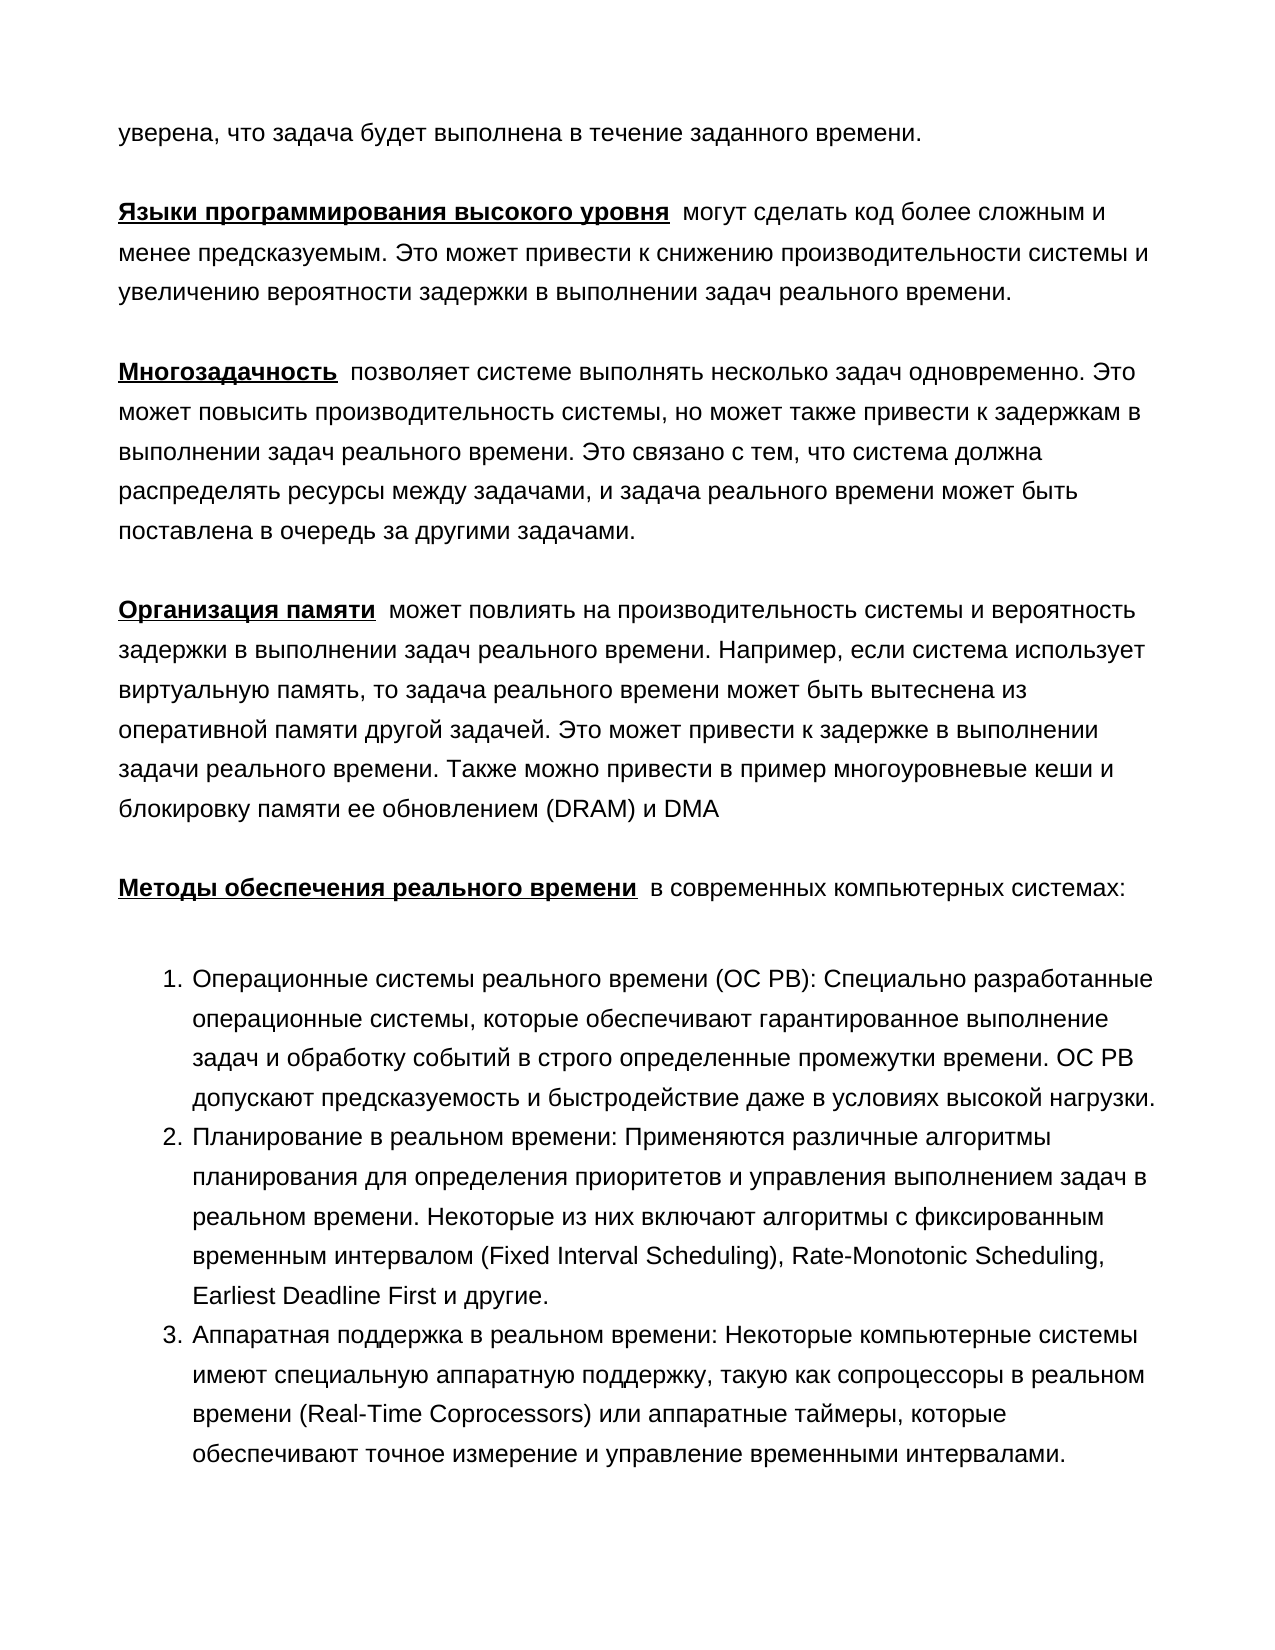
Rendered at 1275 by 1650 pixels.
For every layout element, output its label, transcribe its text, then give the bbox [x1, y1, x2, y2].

list Планирование в реальном времени: Применяются различные алгоритмы планирования для определения приоритетов и управления выполнением задач в реальном времени. Некоторые из них включают алгоритмы с фиксированным временным интервалом (Fixed Interval Scheduling), Rate-Monotonic Scheduling, Earliest Deadline First и другие. [162, 1122, 1157, 1309]
list Операционные системы реального времени (ОС РВ): Специально разработанные операционные системы, которые обеспечивают гарантированное выполнение задач и обработку событий в строго определенные промежутки времени. ОС РВ допускают предсказуемость и быстродействие даже в условиях высокой нагрузки. [162, 964, 1157, 1111]
text уверена, что задача будет выполнена в течение заданного времени. Языки программирования высокого уровня могут сделать код более сложным и менее предсказуемым. Это может привести к снижению производительности системы и увеличению вероятности задержки в выполнении задач реального времени. Многозадачность позволяет системе выполнять несколько задач одновременно. Это может повысить производительность системы, но может также привести к задержкам в выполнении задач реального времени. Это связано с тем, что система должна распределять ресурсы между задачами, и задача реального времени может быть поставлена в очередь за другими задачами. Организация памяти может повлиять на производительность системы и вероятность задержки в выполнении задач реального времени. Например, если система использует виртуальную память, то задача реального времени может быть вытеснена из оперативной памяти другой задачей. Это может привести к задержке в выполнении задачи реального времени. Также можно привести в пример многоуровневые кеши и блокировку памяти ее обновлением (DRAM) и DMA Методы обеспечения реального времени в современных компьютерных системах: [118, 118, 1157, 903]
list Аппаратная поддержка в реальном времени: Некоторые компьютерные системы имеют специальную аппаратную поддержку, такую как сопроцессоры в реальном времени (Real-Time Coprocessors) или аппаратные таймеры, которые обеспечивают точное измерение и управление временными интервалами. [162, 1320, 1157, 1468]
